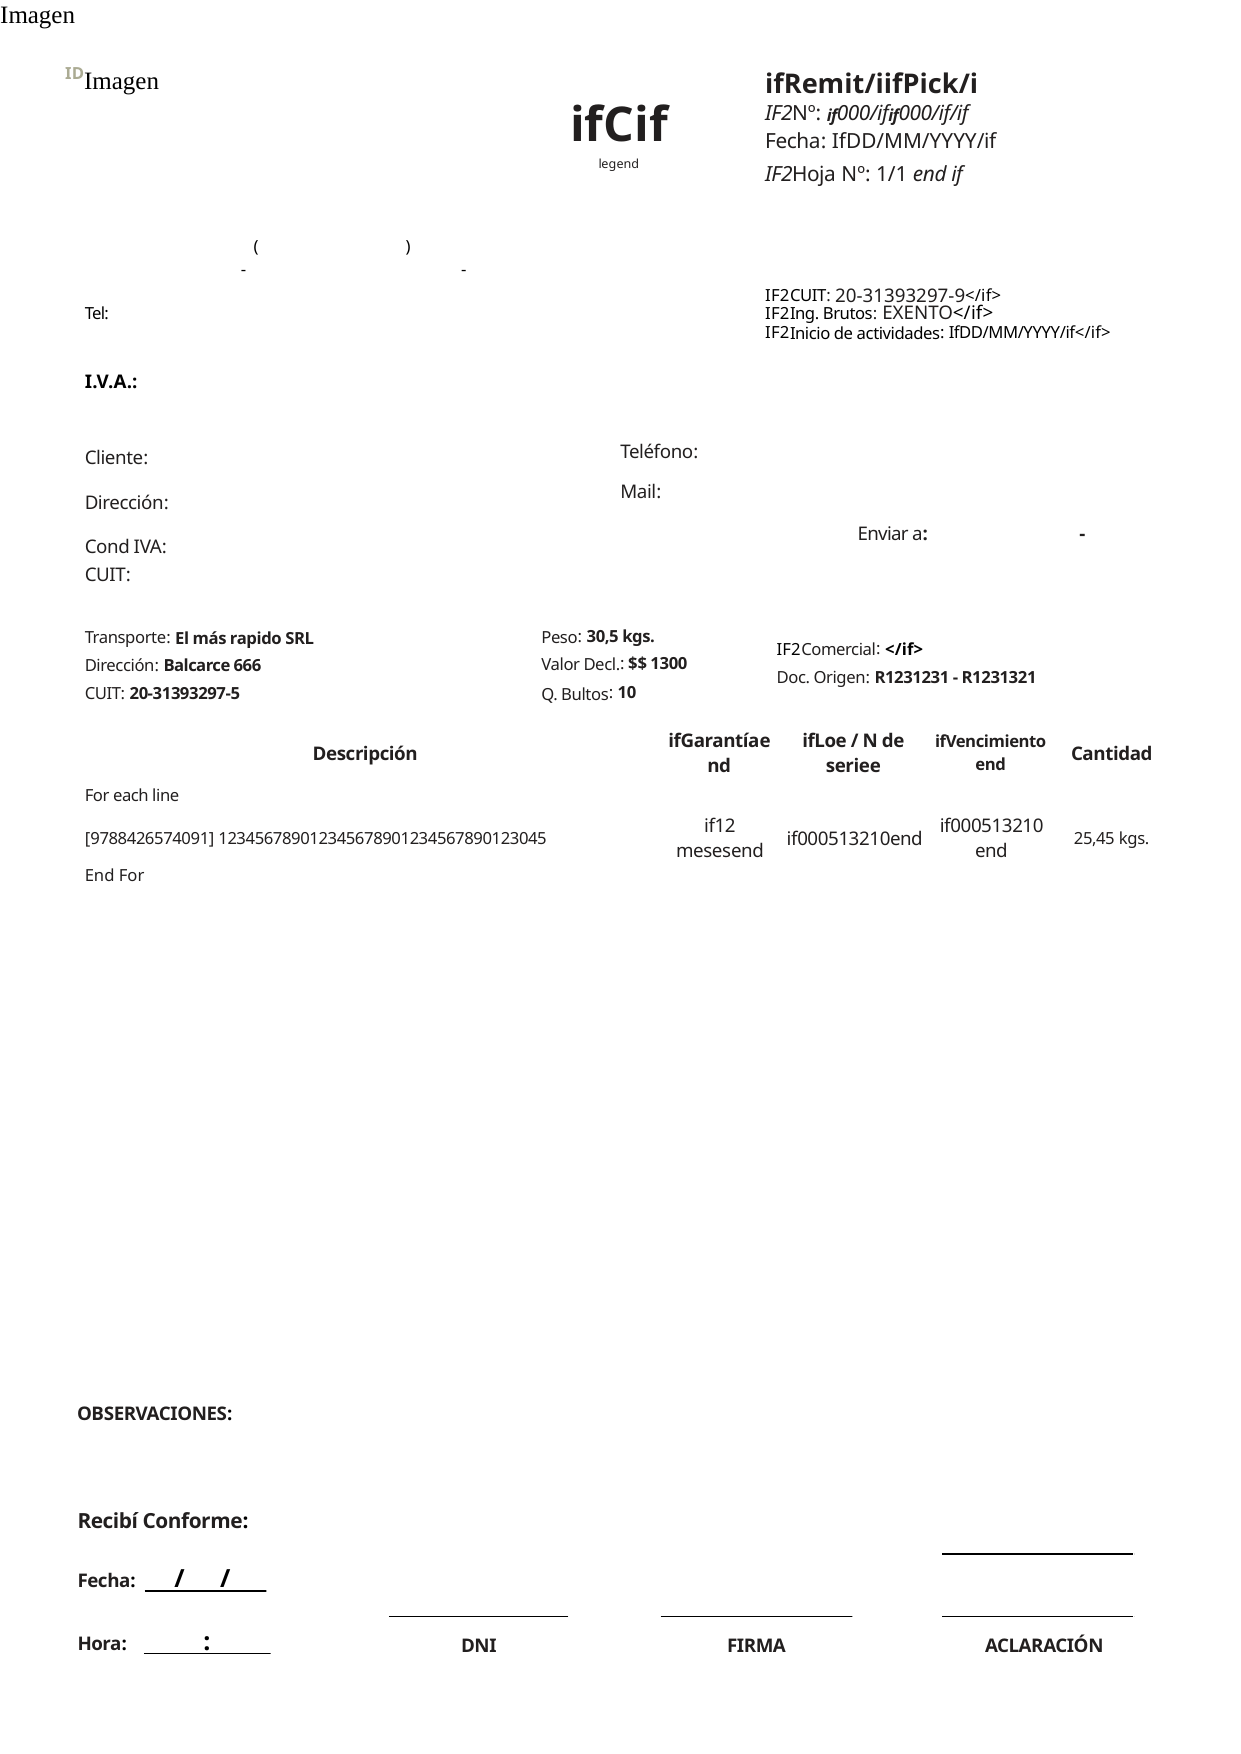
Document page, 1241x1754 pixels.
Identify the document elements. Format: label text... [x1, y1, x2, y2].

table_cell if12 mesesend [665, 812, 774, 863]
table_cell if000513210end [774, 812, 935, 863]
table_header For each line [65, 784, 665, 812]
table_cell [1048, 863, 1175, 892]
table_cell [774, 863, 935, 892]
table_header [1048, 784, 1175, 812]
table_cell [665, 863, 774, 892]
table_header [935, 784, 1047, 812]
table_cell End For [65, 863, 665, 892]
table_cell [935, 863, 1047, 892]
table_cell if000513210end [935, 812, 1047, 863]
table_header [665, 784, 774, 812]
table_header [774, 784, 935, 812]
table_cell [9788426574091] 123456789012345678901234567890123045 [65, 812, 665, 863]
table_cell 25,45 kgs. [1048, 812, 1175, 863]
